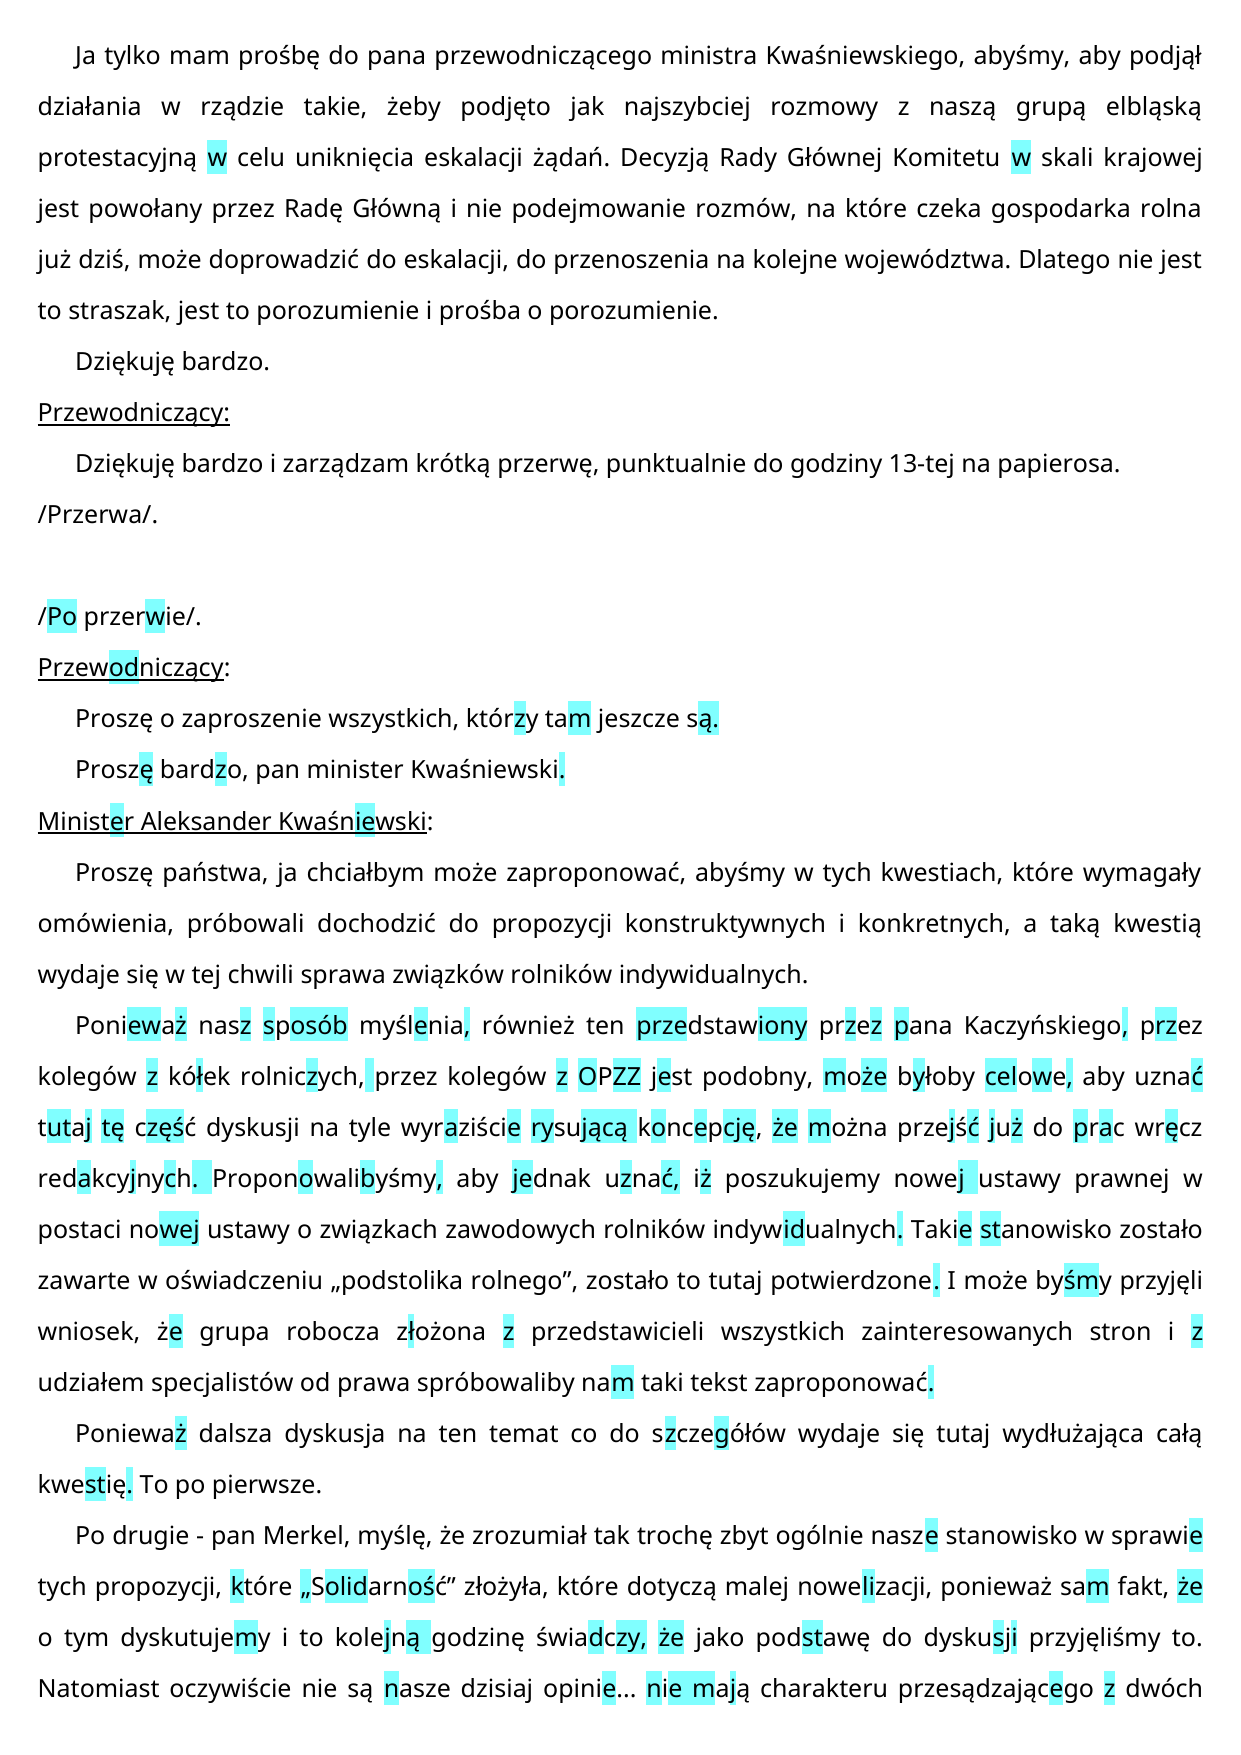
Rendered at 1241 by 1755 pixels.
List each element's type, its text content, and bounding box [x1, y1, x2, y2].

text /Przerwa/. [37, 497, 1203, 531]
text Ponieważ dalsza dyskusja na ten temat co do szczegółów wydaje się tutaj wydłużająca całą kwestię. To po pierwsze. [37, 1416, 1203, 1501]
text Dziękuję bardzo. [37, 344, 1203, 378]
text Ja tylko mam prośbę do pana przewodniczącego ministra Kwaśniewskiego, abyśmy, aby podjął działania w rządzie takie, żeby podjęto jak najszybciej rozmowy z naszą grupą elbląską protestacyjną w celu uniknięcia eskalacji żądań. Decyzją Rady Głównej Komitetu w skali krajowej jest powołany przez Radę Główną i nie podejmowanie rozmów, na które czeka gospodarka rolna już dziś, może doprowadzić do eskalacji, do przenoszenia na kolejne województwa. Dlatego nie jest to straszak, jest to porozumienie i prośba o porozumienie. [37, 37, 1203, 327]
text Ponieważ nasz sposób myślenia, również ten przedstawiony przez pana Kaczyńskiego, przez kolegów z kółek rolniczych, przez kolegów z OPZZ jest podobny, może byłoby celowe, aby uznać tutaj tę część dyskusji na tyle wyraziście rysującą koncepcję, że można przejść już do prac wręcz redakcyjnych. Proponowalibyśmy, aby jednak uznać, iż poszukujemy nowej ustawy prawnej w postaci nowej ustawy o związkach zawodowych rolników indywidualnych. Takie stanowisko zostało zawarte w oświadczeniu „podstolika rolnego”, zostało to tutaj potwierdzone. I może byśmy przyjęli wniosek, że grupa robocza złożona z przedstawicieli wszystkich zainteresowanych stron i z udziałem specjalistów od prawa spróbowaliby nam taki tekst zaproponować. [37, 1007, 1203, 1399]
text Minister Aleksander Kwaśniewski: [37, 803, 1203, 837]
text Przewodniczący: [37, 395, 1203, 429]
text Dziękuję bardzo i zarządzam krótką przerwę, punktualnie do godziny 13-tej na papierosa. [37, 446, 1203, 480]
text Po drugie - pan Merkel, myślę, że zrozumiał tak trochę zbyt ogólnie nasze stanowisko w sprawie tych propozycji, które „Solidarność” złożyła, które dotyczą malej nowelizacji, ponieważ sam fakt, że o tym dyskutujemy i to kolejną godzinę świadczy, że jako podstawę do dyskusji przyjęliśmy to. Natomiast oczywiście nie są nasze dzisiaj opinie... nie mają charakteru przesądzającego z dwóch [37, 1518, 1203, 1705]
text Proszę o zaproszenie wszystkich, którzy tam jeszcze są. [37, 701, 1203, 735]
text Proszę państwa, ja chciałbym może zaproponować, abyśmy w tych kwestiach, które wymagały omówienia, próbowali dochodzić do propozycji konstruktywnych i konkretnych, a taką kwestią wydaje się w tej chwili sprawa związków rolników indywidualnych. [37, 854, 1203, 990]
text Przewodniczący: [37, 650, 1203, 684]
text /Po przerwie/. [37, 599, 1203, 633]
text Proszę bardzo, pan minister Kwaśniewski. [37, 752, 1203, 786]
